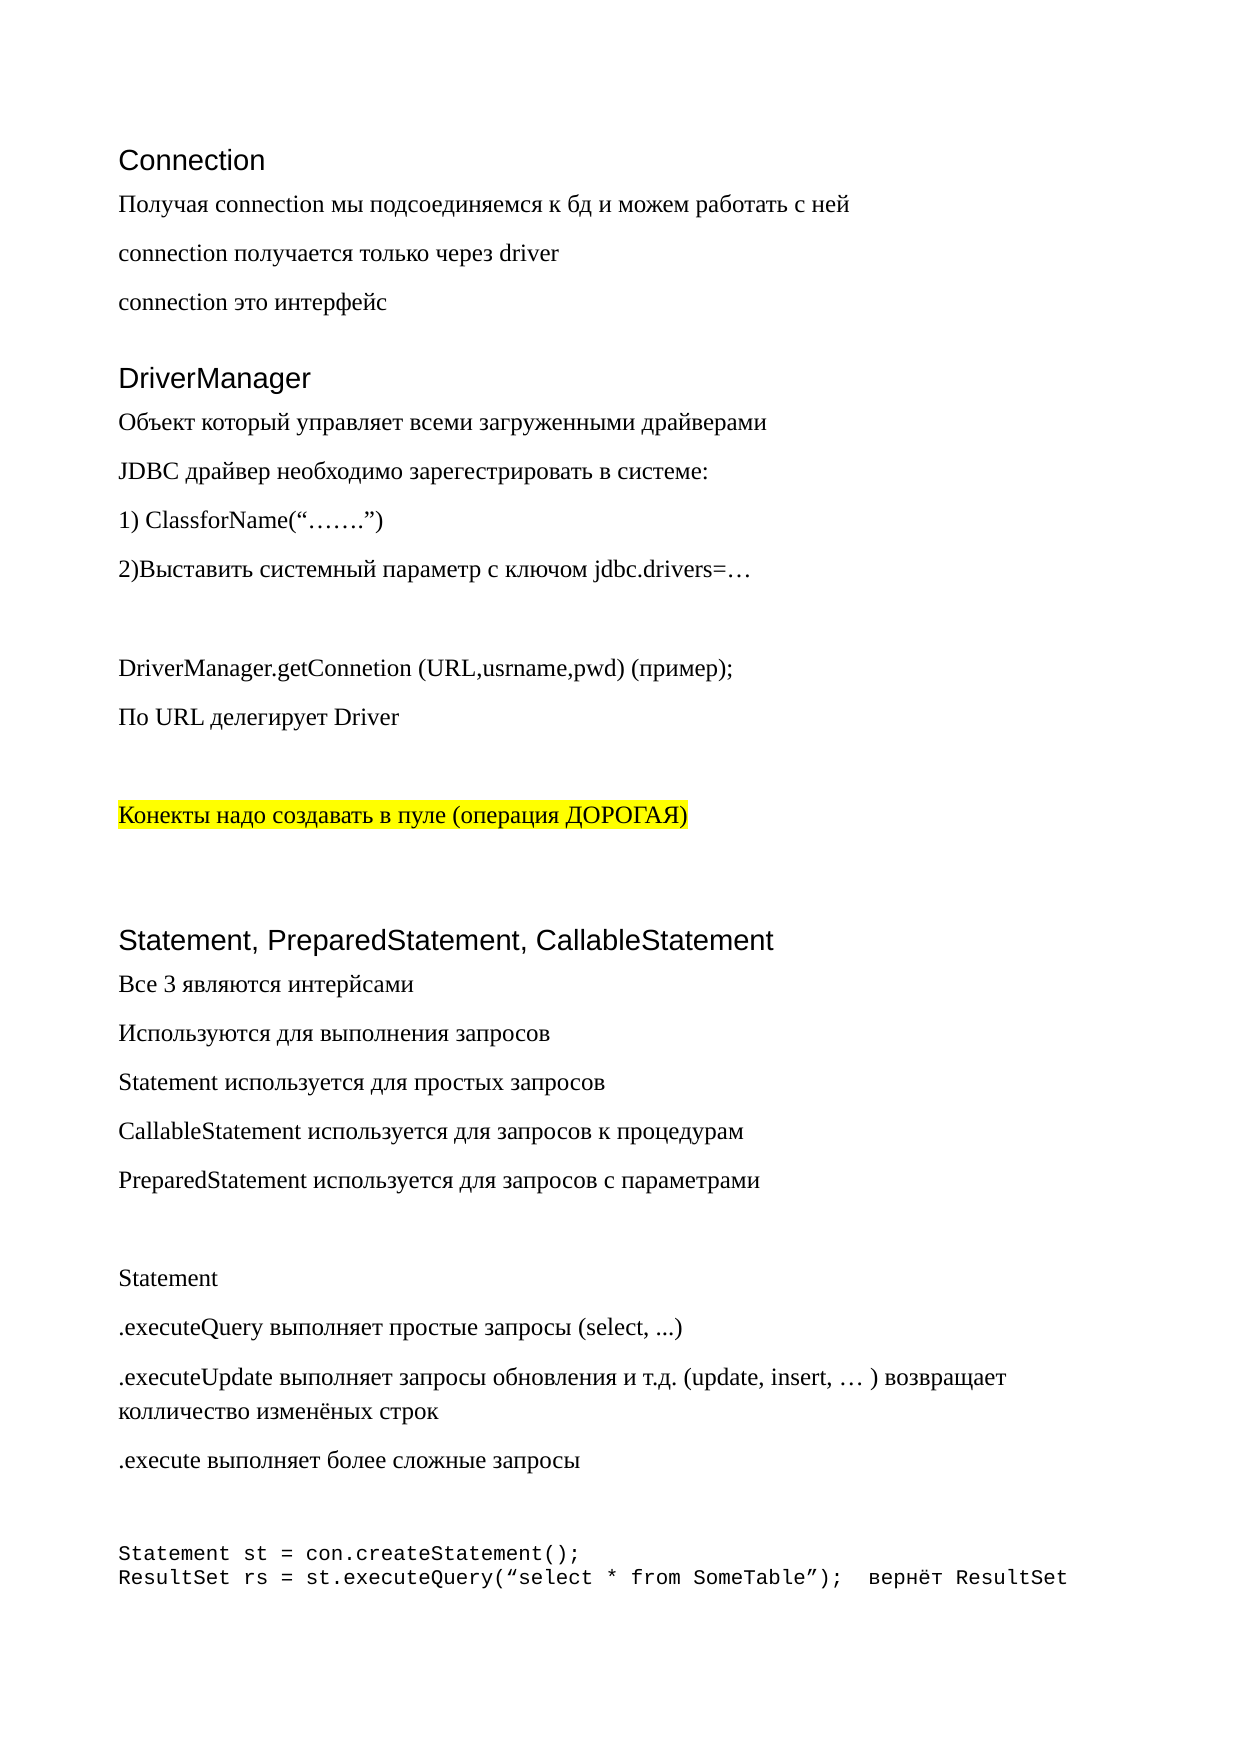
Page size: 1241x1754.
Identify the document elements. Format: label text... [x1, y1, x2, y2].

text .executeQuery выполняет простые запросы (select, ...) [118, 1312, 1122, 1341]
text JDBC драйвер необходимо зарегестрировать в системе: [118, 456, 1122, 485]
text Все 3 являются интерйсами [118, 969, 1122, 998]
text 1) ClassforName(“…….”) [118, 506, 1122, 534]
text connection это интерфейс [118, 287, 1122, 316]
text .executeUpdate выполняет запросы обновления и т.д. (update, insert, … ) возвращает колличество изменёных строк [118, 1362, 1122, 1425]
text .execute выполняет более сложные запросы [118, 1445, 1122, 1474]
text PreparedStatement используется для запросов с параметрами [118, 1165, 1122, 1194]
text CallableStatement используется для запросов к процедурам [118, 1116, 1122, 1145]
text Конекты надо создавать в пуле (операция ДОРОГАЯ) [118, 800, 1122, 829]
text Объект который управляет всеми загруженными драйверами [118, 407, 1122, 436]
text По URL делегирует Driver [118, 702, 1122, 731]
text Используются для выполнения запросов [118, 1018, 1122, 1047]
subtitle DriverManager [118, 361, 1122, 395]
text Statement [118, 1263, 1122, 1292]
text Statement st = con.createStatement(); [118, 1543, 1122, 1567]
subtitle Connection [118, 143, 1122, 177]
text connection получается только через driver [118, 238, 1122, 267]
text Statement используется для простых запросов [118, 1067, 1122, 1096]
text DriverManager.getConnetion (URL,usrname,pwd) (пример); [118, 653, 1122, 681]
text ResultSet rs = st.executeQuery(“select * from SomeTable”); вернёт ResultSet [118, 1567, 1122, 1591]
text Получая connection мы подсоединяемся к бд и можем работать с ней [118, 189, 1122, 218]
text 2)Выставить системный параметр с ключом jdbc.drivers=… [118, 554, 1122, 583]
subtitle Statement, PreparedStatement, CallableStatement [118, 923, 1122, 957]
